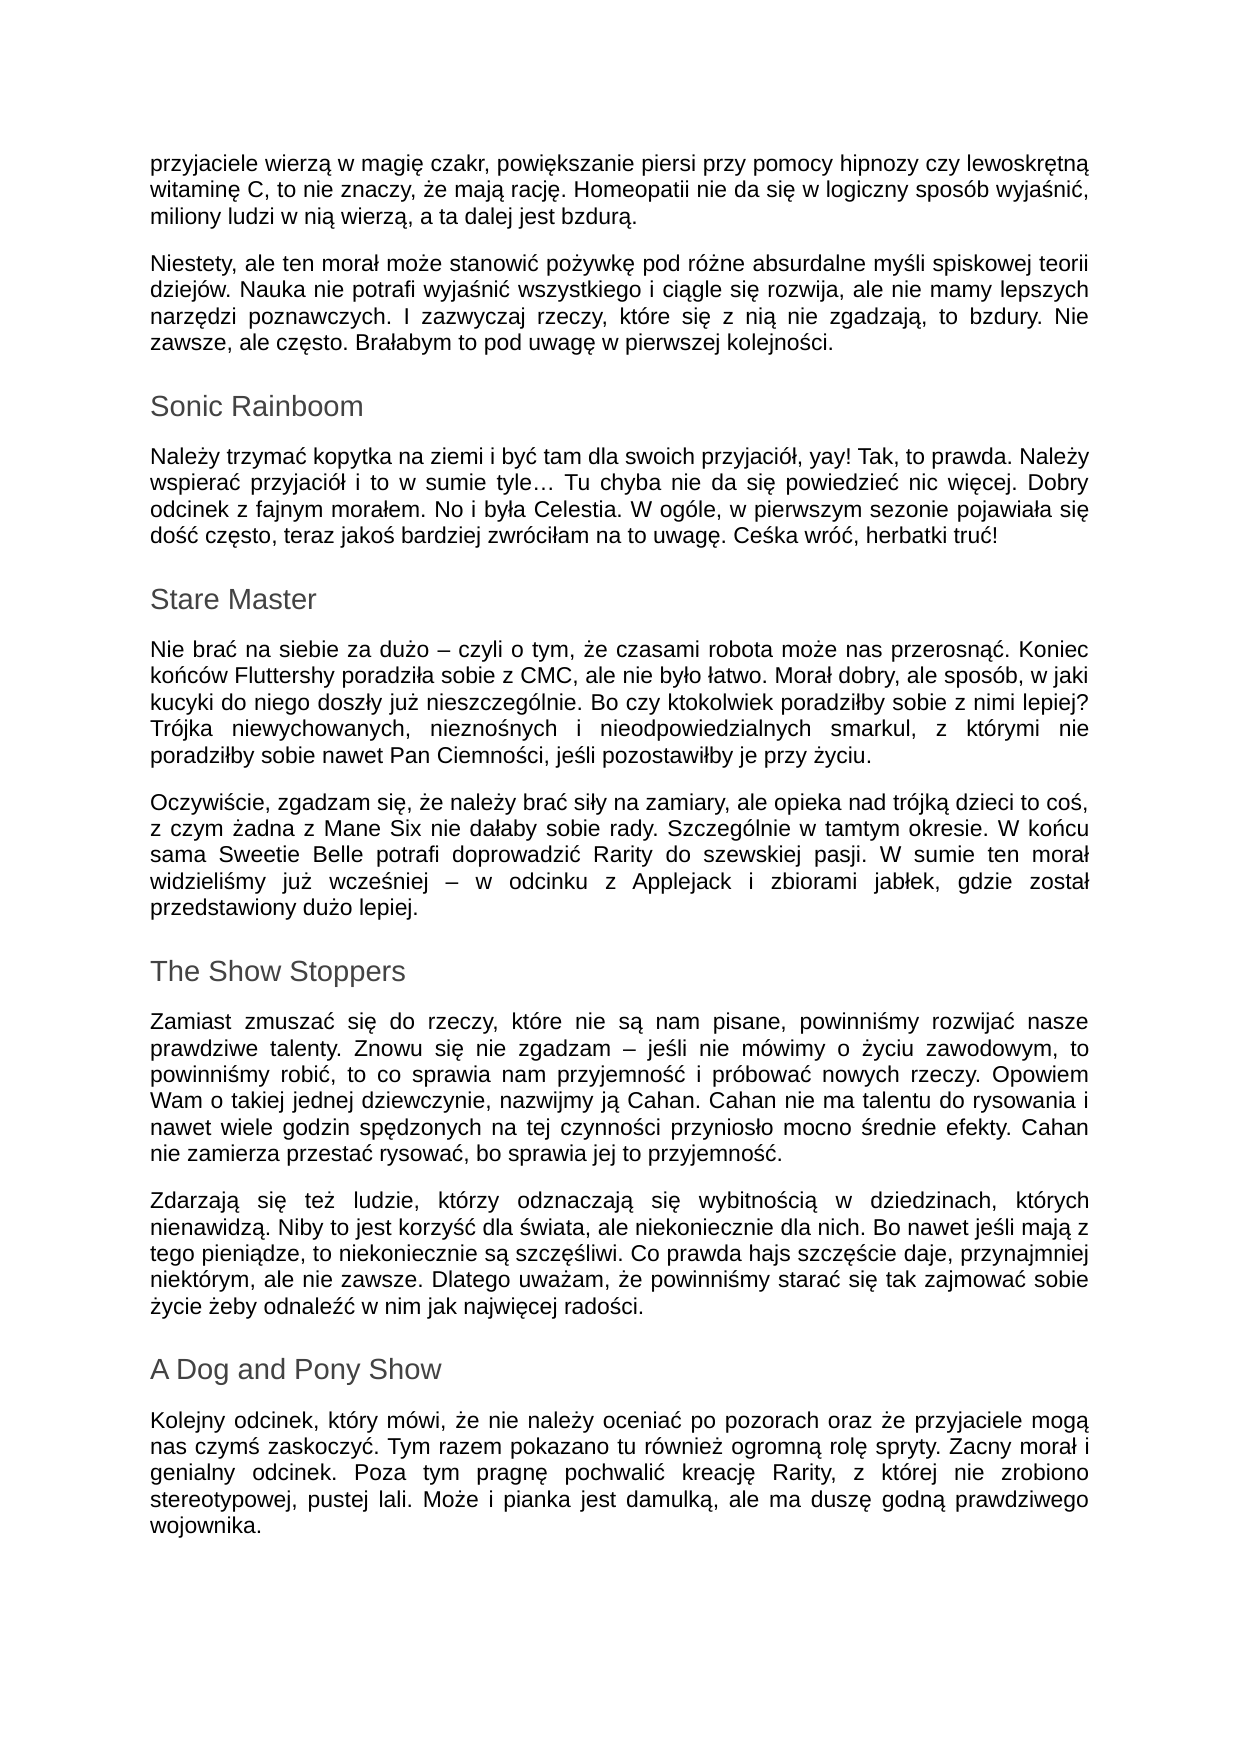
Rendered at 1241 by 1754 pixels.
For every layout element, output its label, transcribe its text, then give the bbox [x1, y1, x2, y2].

subtitle Stare Master [150, 582, 1090, 615]
text Oczywiście, zgadzam się, że należy brać siły na zamiary, ale opieka nad trójką dzieci to coś, z czym żadna z Mane Six nie dałaby sobie rady. Szczególnie w tamtym okresie. W końcu sama Sweetie Belle potrafi doprowadzić Rarity do szewskiej pasji. W sumie ten morał widzieliśmy już wcześniej – w odcinku z Applejack i zbiorami jabłek, gdzie został przedstawiony dużo lepiej. [150, 789, 1090, 921]
text Nie brać na siebie za dużo – czyli o tym, że czasami robota może nas przerosnąć. Koniec końców Fluttershy poradziła sobie z CMC, ale nie było łatwo. Morał dobry, ale sposób, w jaki kucyki do niego doszły już nieszczególnie. Bo czy ktokolwiek poradziłby sobie z nimi lepiej? Trójka niewychowanych, nieznośnych i nieodpowiedzialnych smarkul, z którymi nie poradziłby sobie nawet Pan Ciemności, jeśli pozostawiłby je przy życiu. [150, 636, 1090, 768]
subtitle Sonic Rainboom [150, 389, 1090, 422]
text Zamiast zmuszać się do rzeczy, które nie są nam pisane, powinniśmy rozwijać nasze prawdziwe talenty. Znowu się nie zgadzam – jeśli nie mówimy o życiu zawodowym, to powinniśmy robić, to co sprawia nam przyjemność i próbować nowych rzeczy. Opowiem Wam o takiej jednej dziewczynie, nazwijmy ją Cahan. Cahan nie ma talentu do rysowania i nawet wiele godzin spędzonych na tej czynności przyniosło mocno średnie efekty. Cahan nie zamierza przestać rysować, bo sprawia jej to przyjemność. [150, 1008, 1090, 1166]
subtitle The Show Stoppers [150, 954, 1090, 987]
text Niestety, ale ten morał może stanowić pożywkę pod różne absurdalne myśli spiskowej teorii dziejów. Nauka nie potrafi wyjaśnić wszystkiego i ciągle się rozwija, ale nie mamy lepszych narzędzi poznawczych. I zazwyczaj rzeczy, które się z nią nie zgadzają, to bzdury. Nie zawsze, ale często. Brałabym to pod uwagę w pierwszej kolejności. [150, 250, 1090, 355]
text Kolejny odcinek, który mówi, że nie należy oceniać po pozorach oraz że przyjaciele mogą nas czymś zaskoczyć. Tym razem pokazano tu również ogromną rolę spryty. Zacny morał i genialny odcinek. Poza tym pragnę pochwalić kreację Rarity, z której nie zrobiono stereotypowej, pustej lali. Może i pianka jest damulką, ale ma duszę godną prawdziwego wojownika. [150, 1407, 1090, 1538]
subtitle A Dog and Pony Show [150, 1352, 1090, 1386]
text przyjaciele wierzą w magię czakr, powiększanie piersi przy pomocy hipnozy czy lewoskrętną witaminę C, to nie znaczy, że mają rację. Homeopatii nie da się w logiczny sposób wyjaśnić, miliony ludzi w nią wierzą, a ta dalej jest bzdurą. [150, 150, 1090, 229]
text Należy trzymać kopytka na ziemi i być tam dla swoich przyjaciół, yay! Tak, to prawda. Należy wspierać przyjaciół i to w sumie tyle… Tu chyba nie da się powiedzieć nic więcej. Dobry odcinek z fajnym morałem. No i była Celestia. W ogóle, w pierwszym sezonie pojawiała się dość często, teraz jakoś bardziej zwróciłam na to uwagę. Ceśka wróć, herbatki truć! [150, 443, 1090, 548]
text Zdarzają się też ludzie, którzy odznaczają się wybitnością w dziedzinach, których nienawidzą. Niby to jest korzyść dla świata, ale niekoniecznie dla nich. Bo nawet jeśli mają z tego pieniądze, to niekoniecznie są szczęśliwi. Co prawda hajs szczęście daje, przynajmniej niektórym, ale nie zawsze. Dlatego uważam, że powinniśmy starać się tak zajmować sobie życie żeby odnaleźć w nim jak najwięcej radości. [150, 1187, 1090, 1319]
